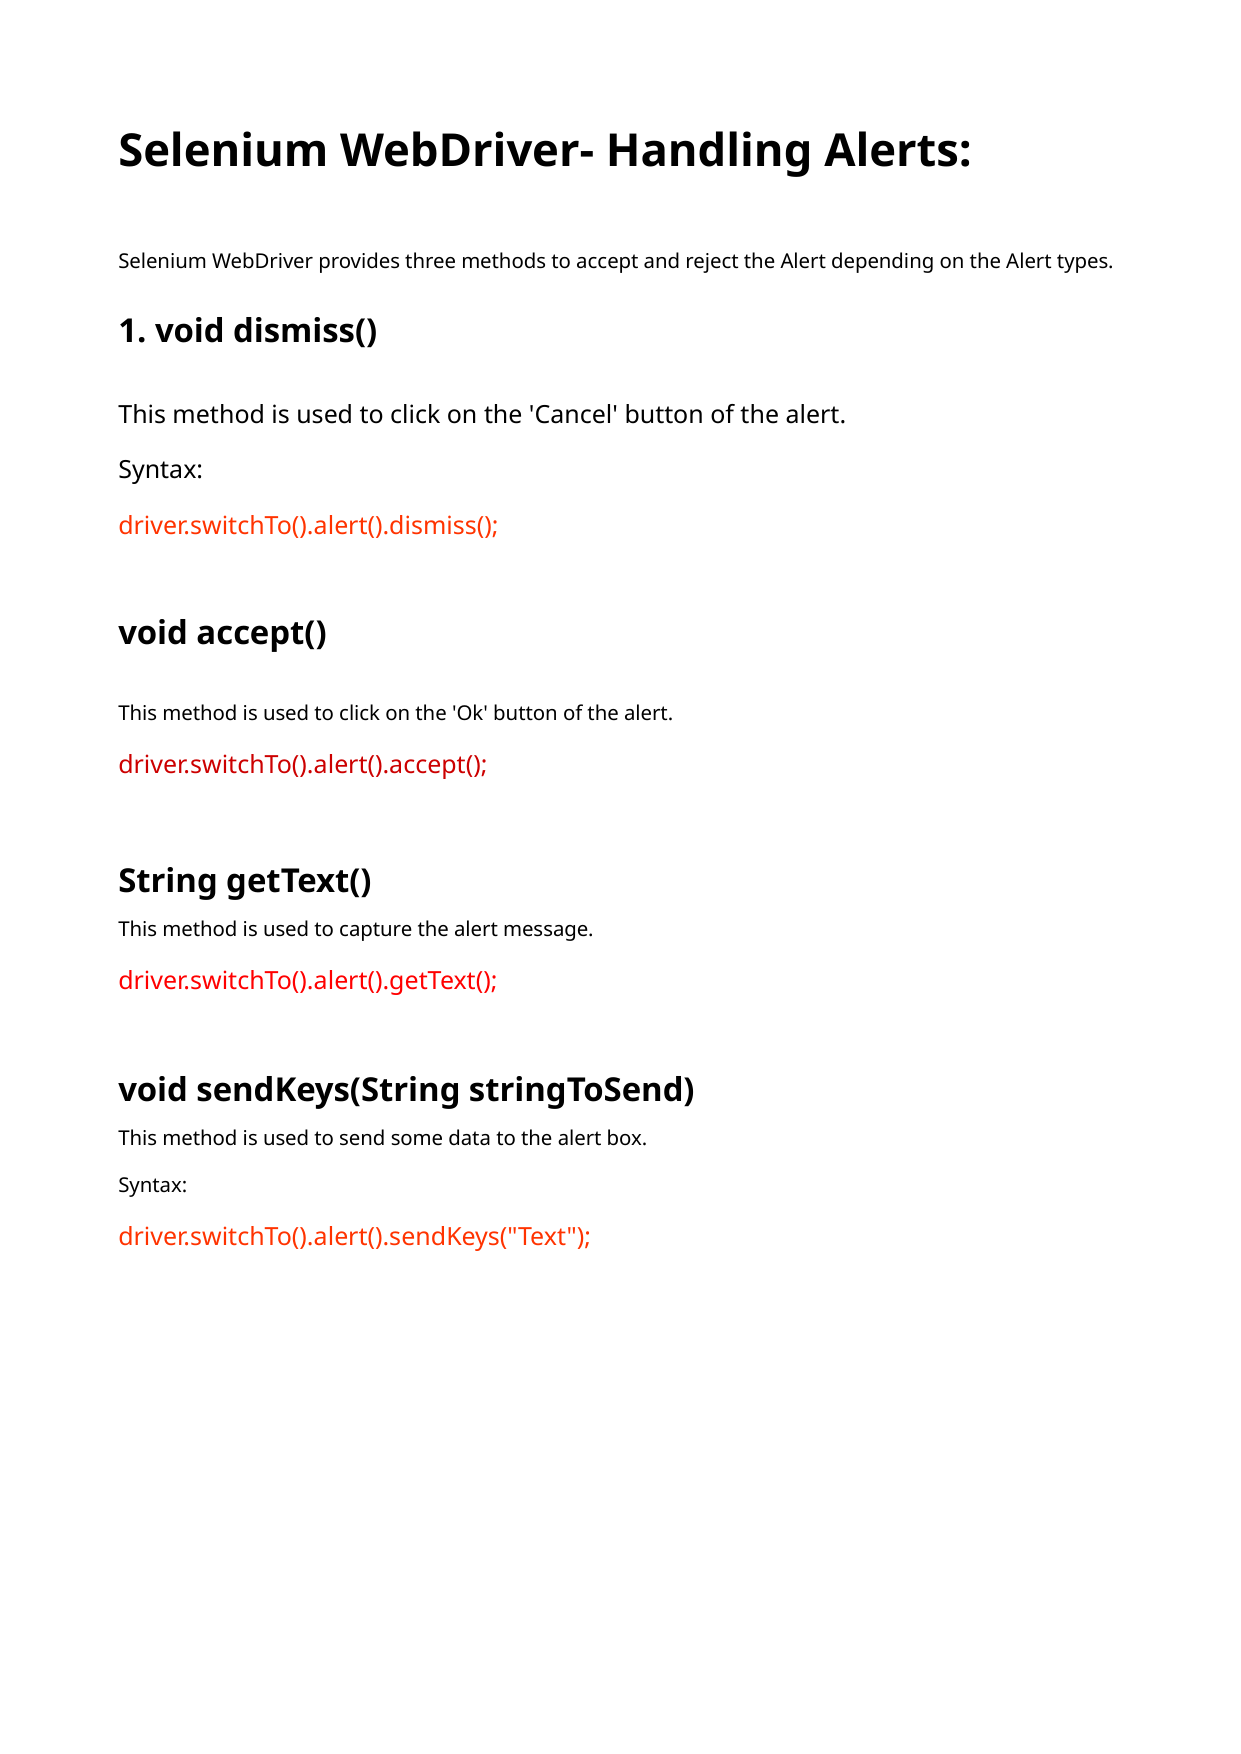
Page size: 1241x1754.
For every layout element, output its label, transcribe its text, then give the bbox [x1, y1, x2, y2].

text This method is used to capture the alert message. [118, 915, 1122, 943]
subtitle void sendKeys(String stringToSend) [118, 1066, 1122, 1111]
subtitle Selenium WebDriver- Handling Alerts: [118, 118, 1122, 180]
text driver.switchTo().alert().accept(); [118, 747, 1122, 781]
text This method is used to click on the 'Ok' button of the alert. [118, 699, 1122, 727]
subtitle String getText() [118, 858, 1122, 902]
list driver.switchTo().alert().dismiss(); [118, 507, 1122, 542]
text driver.switchTo().alert().getText(); [118, 963, 1122, 997]
text This method is used to send some data to the alert box. [118, 1123, 1122, 1151]
text This method is used to click on the 'Cancel' button of the alert. [118, 397, 1122, 431]
subtitle 1. void dismiss() [118, 307, 1122, 352]
list driver.switchTo().alert().sendKeys("Text"); [118, 1219, 1122, 1253]
text Syntax: [118, 452, 1122, 486]
subtitle void accept() [118, 610, 1122, 654]
text Selenium WebDriver provides three methods to accept and reject the Alert depending on the Alert types. [118, 242, 1122, 274]
text Syntax: [118, 1171, 1122, 1199]
